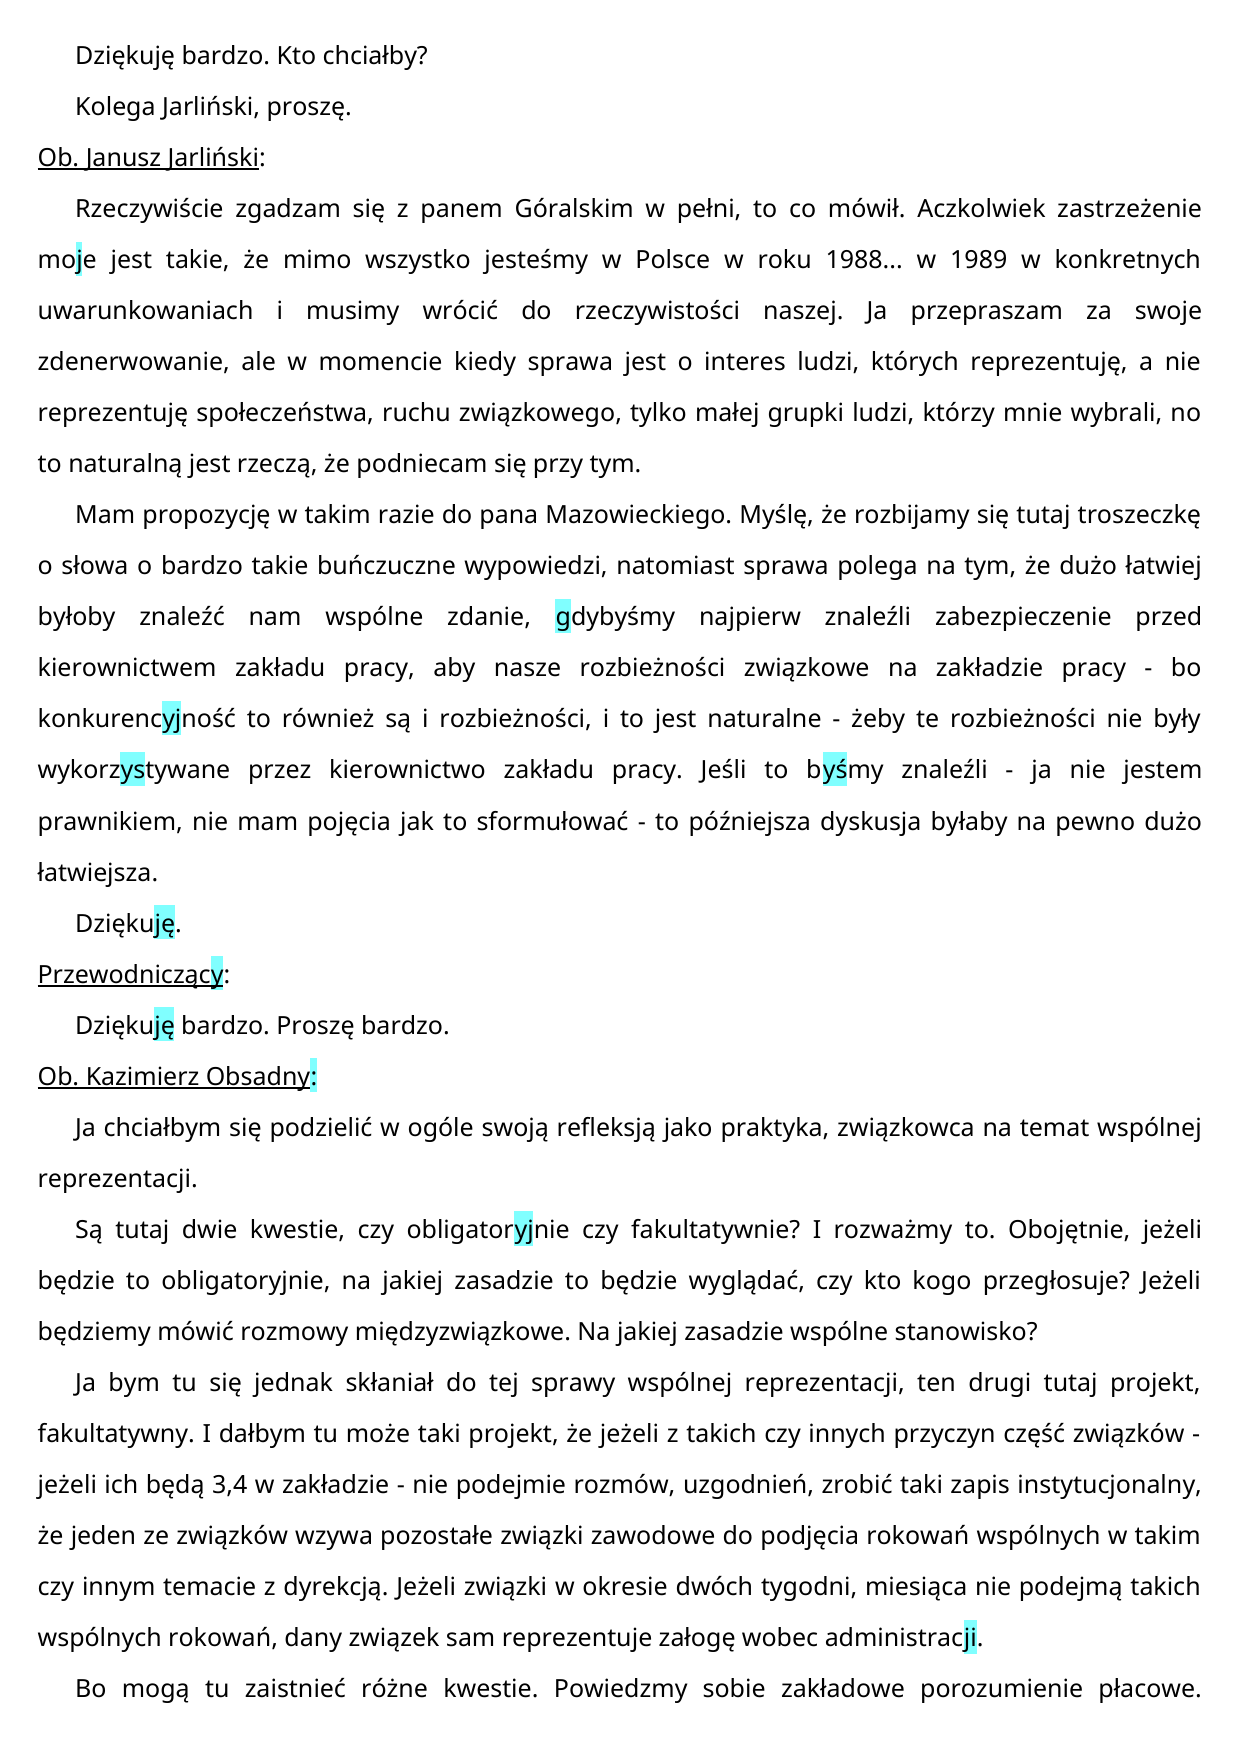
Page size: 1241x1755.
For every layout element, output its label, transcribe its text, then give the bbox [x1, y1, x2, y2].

text Ja chciałbym się podzielić w ogóle swoją refleksją jako praktyka, związkowca na temat wspólnej reprezentacji. [37, 1109, 1203, 1194]
text Rzeczywiście zgadzam się z panem Góralskim w pełni, to co mówił. Aczkolwiek zastrzeżenie moje jest takie, że mimo wszystko jesteśmy w Polsce w roku 1988... w 1989 w konkretnych uwarunkowaniach i musimy wrócić do rzeczywistości naszej. Ja przepraszam za swoje zdenerwowanie, ale w momencie kiedy sprawa jest o interes ludzi, których reprezentuję, a nie reprezentuję społeczeństwa, ruchu związkowego, tylko małej grupki ludzi, którzy mnie wybrali, no to naturalną jest rzeczą, że podniecam się przy tym. [37, 191, 1203, 480]
text Mam propozycję w takim razie do pana Mazowieckiego. Myślę, że rozbijamy się tutaj troszeczkę o słowa o bardzo takie buńczuczne wypowiedzi, natomiast sprawa polega na tym, że dużo łatwiej byłoby znaleźć nam wspólne zdanie, gdybyśmy najpierw znaleźli zabezpieczenie przed kierownictwem zakładu pracy, aby nasze rozbieżności związkowe na zakładzie pracy - bo konkurencyjność to również są i rozbieżności, i to jest naturalne - żeby te rozbieżności nie były wykorzystywane przez kierownictwo zakładu pracy. Jeśli to byśmy znaleźli - ja nie jestem prawnikiem, nie mam pojęcia jak to sformułować - to późniejsza dyskusja byłaby na pewno dużo łatwiejsza. [37, 497, 1203, 888]
text Dziękuję bardzo. Proszę bardzo. [37, 1007, 1203, 1041]
text Ja bym tu się jednak skłaniał do tej sprawy wspólnej reprezentacji, ten drugi tutaj projekt, fakultatywny. I dałbym tu może taki projekt, że jeżeli z takich czy innych przyczyn część związków - jeżeli ich będą 3,4 w zakładzie - nie podejmie rozmów, uzgodnień, zrobić taki zapis instytucjonalny, że jeden ze związków wzywa pozostałe związki zawodowe do podjęcia rokowań wspólnych w takim czy innym temacie z dyrekcją. Jeżeli związki w okresie dwóch tygodni, miesiąca nie podejmą takich wspólnych rokowań, dany związek sam reprezentuje załogę wobec administracji. [37, 1364, 1203, 1654]
text Ob. Janusz Jarliński: [37, 139, 1203, 174]
text Ob. Kazimierz Obsadny: [37, 1058, 1203, 1092]
text Przewodniczący: [37, 956, 1203, 990]
text Kolega Jarliński, proszę. [37, 88, 1203, 123]
text Dziękuję bardzo. Kto chciałby? [37, 37, 1203, 72]
text Bo mogą tu zaistnieć różne kwestie. Powiedzmy sobie zakładowe porozumienie płacowe. [37, 1671, 1203, 1705]
text Są tutaj dwie kwestie, czy obligatoryjnie czy fakultatywnie? I rozważmy to. Obojętnie, jeżeli będzie to obligatoryjnie, na jakiej zasadzie to będzie wyglądać, czy kto kogo przegłosuje? Jeżeli będziemy mówić rozmowy międzyzwiązkowe. Na jakiej zasadzie wspólne stanowisko? [37, 1211, 1203, 1348]
text Dziękuję. [37, 905, 1203, 939]
